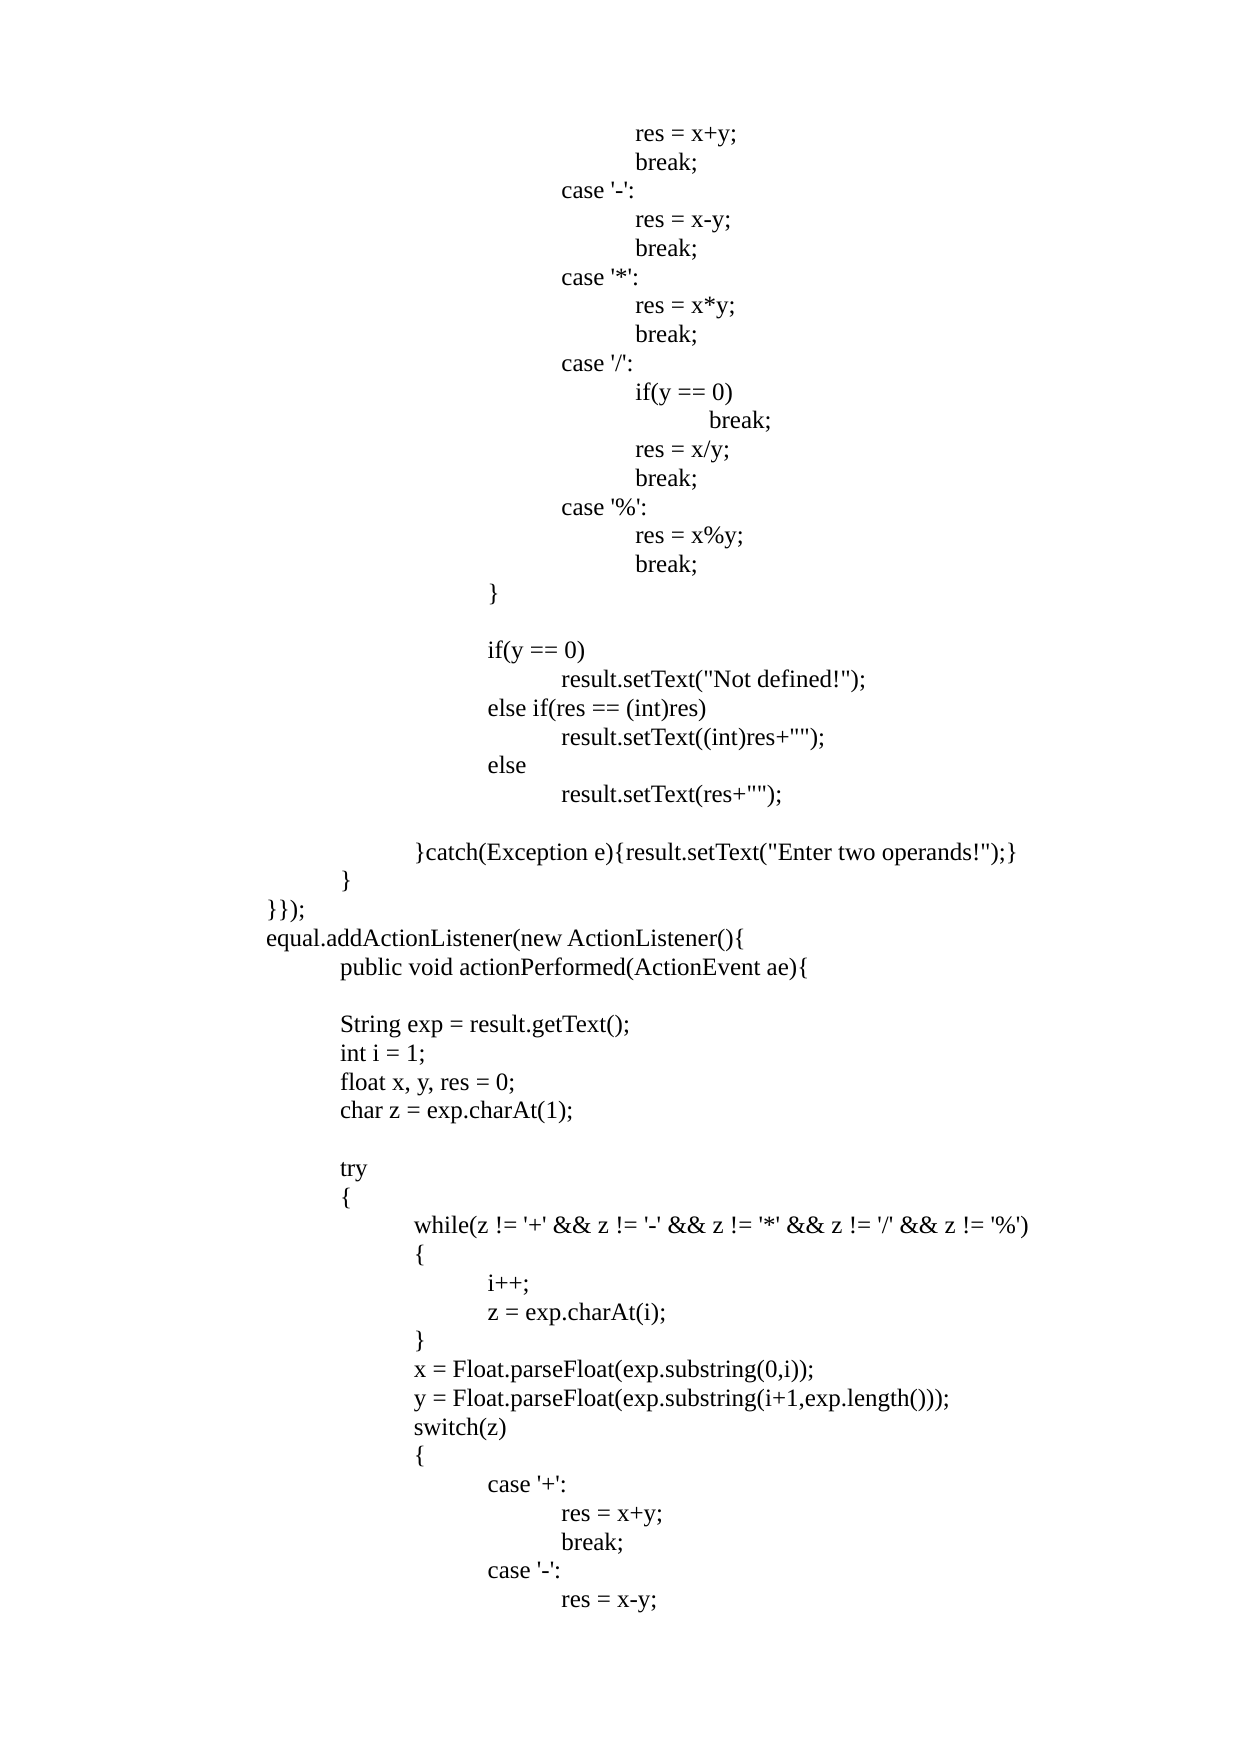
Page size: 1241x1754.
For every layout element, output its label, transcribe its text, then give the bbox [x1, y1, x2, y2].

text case '/': [118, 348, 1122, 377]
text break; [118, 319, 1122, 348]
text break; [118, 1527, 1122, 1556]
text } [118, 1326, 1122, 1354]
text equal.addActionListener(new ActionListener(){ [118, 923, 1122, 952]
text z = exp.charAt(i); [118, 1297, 1122, 1326]
text res = x+y; [118, 118, 1122, 147]
text int i = 1; [118, 1038, 1122, 1067]
text i++; [118, 1268, 1122, 1297]
text else if(res == (int)res) [118, 693, 1122, 722]
text case '+': [118, 1469, 1122, 1498]
text res = x-y; [118, 204, 1122, 233]
text { [118, 1239, 1122, 1268]
text try [118, 1153, 1122, 1182]
text else [118, 751, 1122, 779]
text case '-': [118, 176, 1122, 204]
text res = x%y; [118, 521, 1122, 549]
text case '-': [118, 1556, 1122, 1584]
text x = Float.parseFloat(exp.substring(0,i)); [118, 1354, 1122, 1383]
text if(y == 0) [118, 377, 1122, 406]
text String exp = result.getText(); [118, 1009, 1122, 1038]
text } [118, 866, 1122, 894]
text } [118, 578, 1122, 607]
text break; [118, 549, 1122, 578]
text result.setText("Not defined!"); [118, 664, 1122, 693]
text switch(z) [118, 1412, 1122, 1441]
text res = x-y; [118, 1584, 1122, 1613]
text result.setText(res+""); [118, 779, 1122, 808]
text char z = exp.charAt(1); [118, 1096, 1122, 1124]
text public void actionPerformed(ActionEvent ae){ [118, 952, 1122, 981]
text { [118, 1182, 1122, 1211]
text break; [118, 233, 1122, 262]
text }catch(Exception e){result.setText("Enter two operands!");} [118, 837, 1122, 866]
text { [118, 1441, 1122, 1469]
text break; [118, 147, 1122, 176]
text result.setText((int)res+""); [118, 722, 1122, 751]
text y = Float.parseFloat(exp.substring(i+1,exp.length())); [118, 1383, 1122, 1412]
text }}); [118, 894, 1122, 923]
text res = x*y; [118, 291, 1122, 319]
text case '*': [118, 262, 1122, 291]
text case '%': [118, 492, 1122, 521]
text break; [118, 406, 1122, 434]
text break; [118, 463, 1122, 492]
text float x, y, res = 0; [118, 1067, 1122, 1096]
text if(y == 0) [118, 636, 1122, 664]
text while(z != '+' && z != '-' && z != '*' && z != '/' && z != '%') [118, 1211, 1122, 1239]
text res = x+y; [118, 1498, 1122, 1527]
text res = x/y; [118, 434, 1122, 463]
